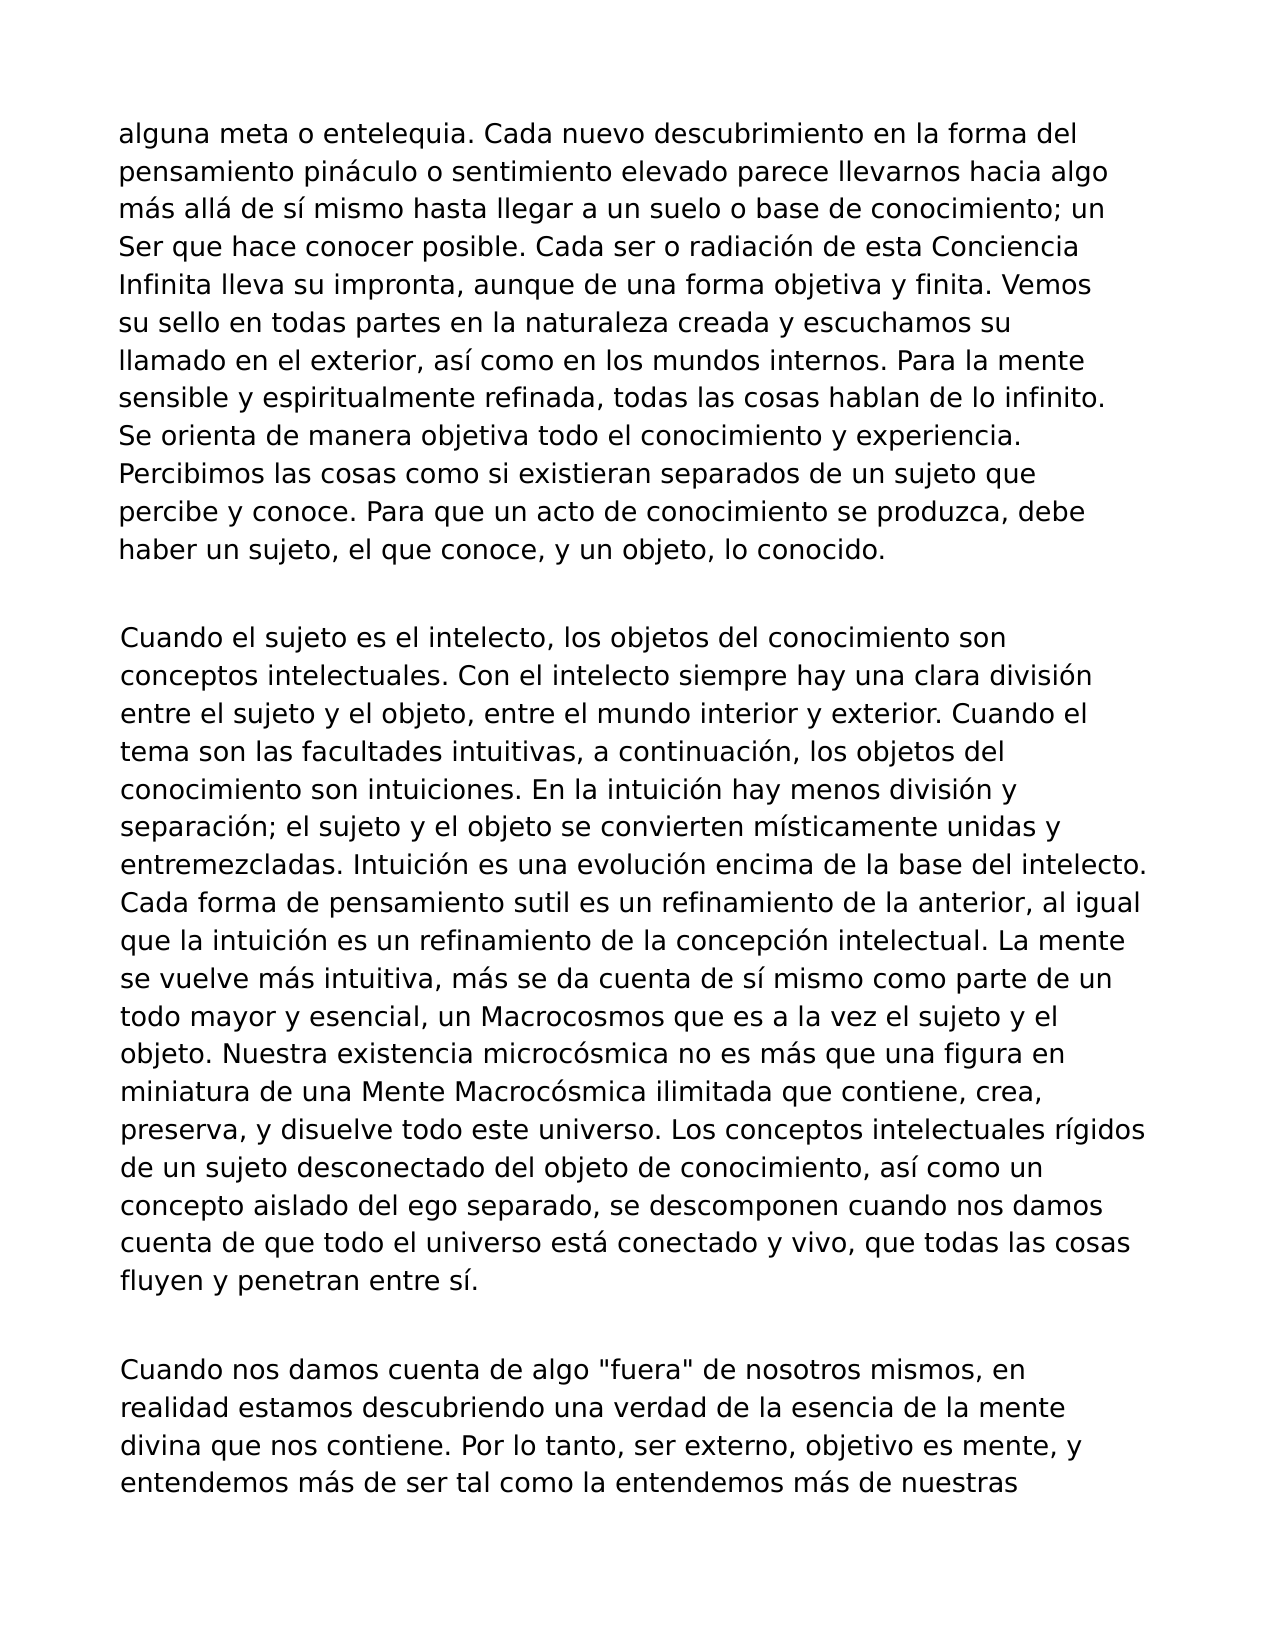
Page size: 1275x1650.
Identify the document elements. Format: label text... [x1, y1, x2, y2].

text Cuando nos damos cuenta de algo "fuera" de nosotros mismos, en realidad estamos descubriendo una verdad de la esencia de la mente divina que nos contiene. Por lo tanto, ser externo, objetivo es mente, y entendemos más de ser tal como la entendemos más de nuestras [120, 1354, 1126, 1499]
text Cuando el sujeto es el intelecto, los objetos del conocimiento son conceptos intelectuales. Con el intelecto siempre hay una clara división entre el sujeto y el objeto, entre el mundo interior y exterior. Cuando el tema son las facultades intuitivas, a continuación, los objetos del conocimiento son intuiciones. En la intuición hay menos división y separación; el sujeto y el objeto se convierten místicamente unidas y entremezcladas. Intuición es una evolución encima de la base del intelecto. Cada forma de pensamiento sutil es un refinamiento de la anterior, al igual que la intuición es un refinamiento de la concepción intelectual. La mente se vuelve más intuitiva, más se da cuenta de sí mismo como parte de un todo mayor y esencial, un Macrocosmos que es a la vez el sujeto y el objeto. Nuestra existencia microcósmica no es más que una figura en miniatura de una Mente Macrocósmica ilimitada que contiene, crea, preserva, y disuelve todo este universo. Los conceptos intelectuales rígidos de un sujeto desconectado del objeto de conocimiento, así como un concepto aislado del ego separado, se descomponen cuando nos damos cuenta de que todo el universo está conectado y vivo, que todas las cosas fluyen y penetran entre sí. [120, 623, 1151, 1297]
text alguna meta o entelequia. Cada nuevo descubrimiento en la forma del pensamiento pináculo o sentimiento elevado parece llevarnos hacia algo más allá de sí mismo hasta llegar a un suelo o base de conocimiento; un Ser que hace conocer posible. Cada ser o radiación de esta Conciencia Infinita lleva su impronta, aunque de una forma objetiva y finita. Vemos su sello en todas partes en la naturaleza creada y escuchamos su llamado en el exterior, así como en los mundos internos. Para la mente sensible y espiritualmente refinada, todas las cosas hablan de lo infinito. Se orienta de manera objetiva todo el conocimiento y experiencia. Percibimos las cosas como si existieran separados de un sujeto que percibe y conoce. Para que un acto de conocimiento se produzca, debe haber un sujeto, el que conoce, y un objeto, lo conocido. [118, 118, 1127, 566]
